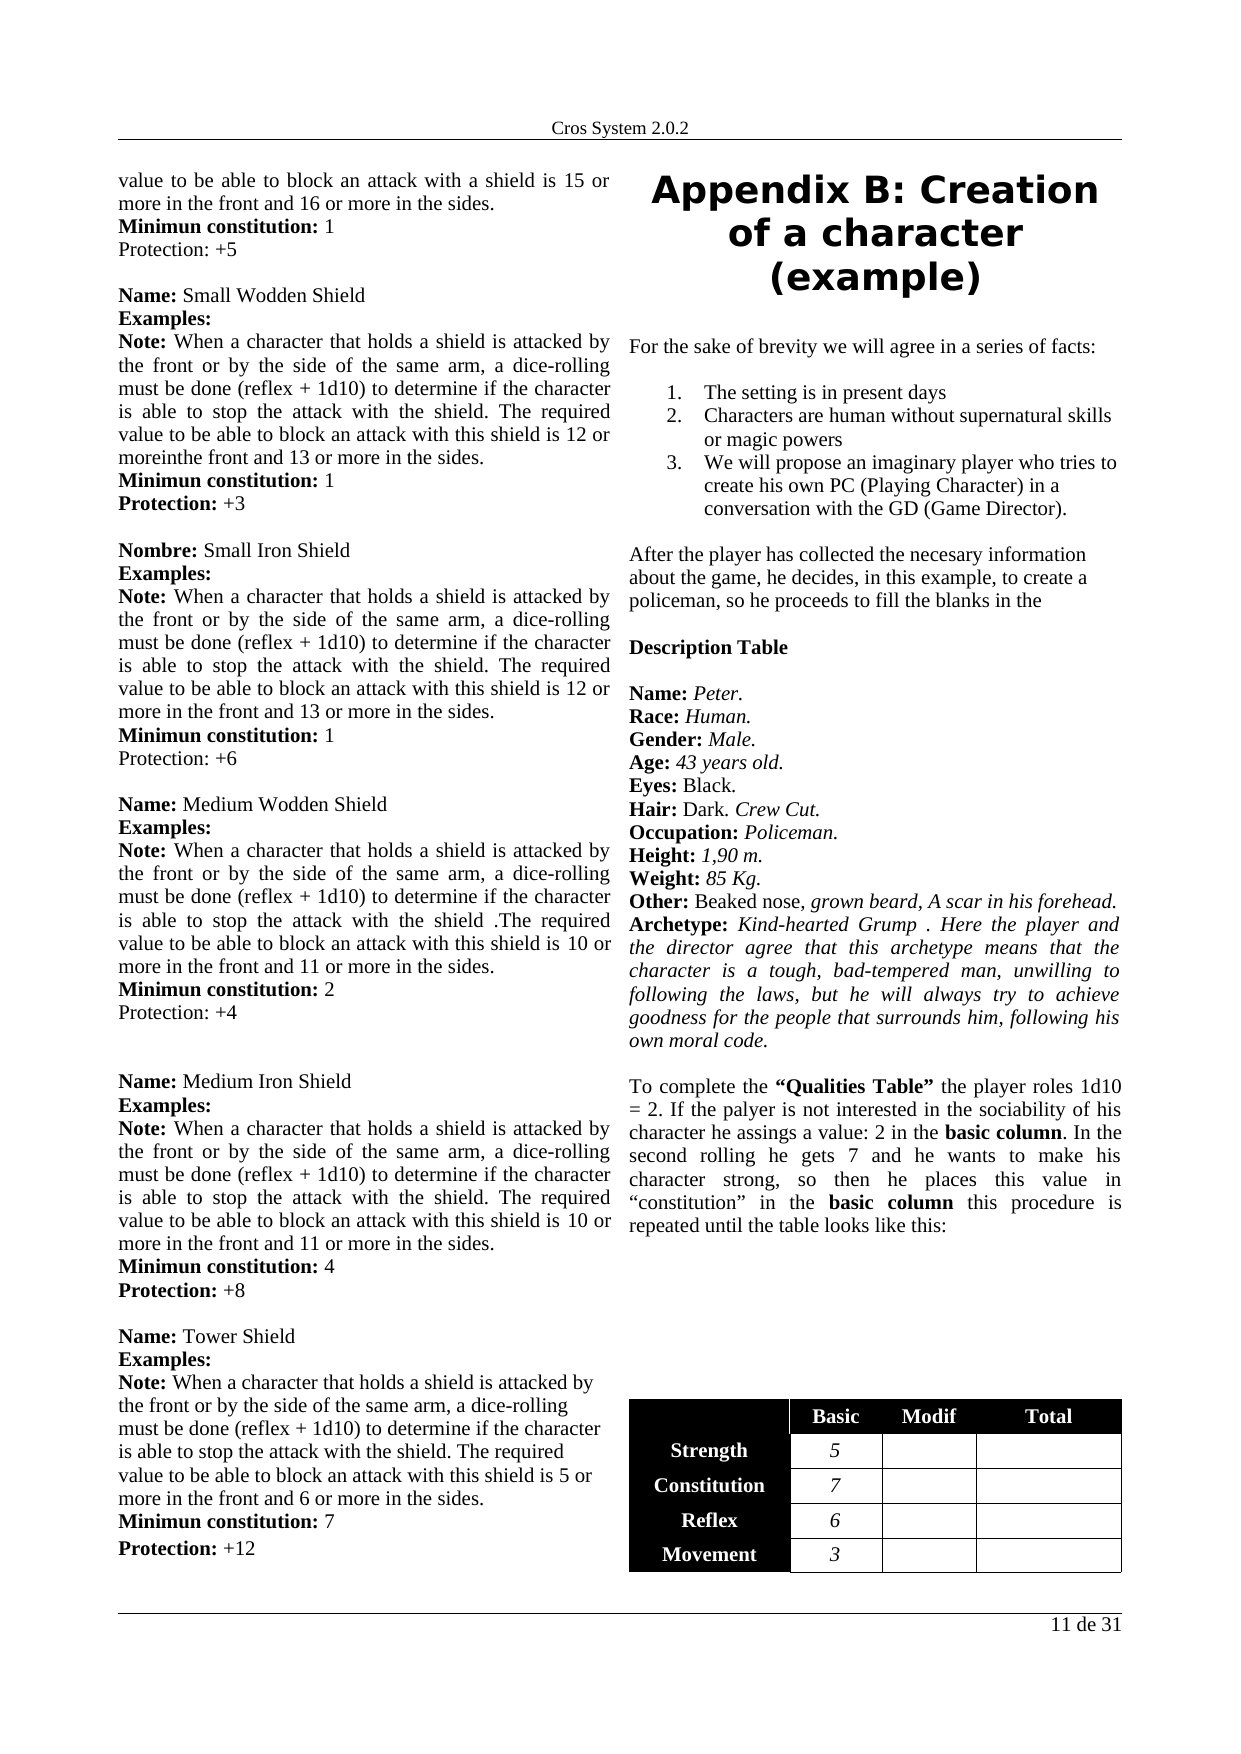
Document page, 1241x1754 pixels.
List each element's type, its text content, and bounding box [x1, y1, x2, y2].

text Protection: +4 [118, 1001, 611, 1024]
text Note: When a character that holds a shield is attacked by the front or by the side of the same arm, a dice-rolling must be done (reflex + 1d10) to determine if the character is able to stop the attack with the shield .The required value to be able to block an attack with this shield is 10 or more in the front and 11 or more in the sides. [118, 839, 611, 978]
text Protection: +8 [118, 1278, 611, 1302]
text For the sake of brevity we will agree in a series of facts: [629, 335, 1122, 358]
table_cell [883, 1434, 976, 1468]
text Protection: +6 [118, 747, 611, 770]
list We will propose an imaginary player who tries to create his own PC (Playing Character) in a conversation with the GD (Game Director). [666, 451, 1122, 520]
text Protection: +12﻿ [118, 1533, 611, 1561]
text Gender: Male. [629, 728, 1122, 751]
table_cell Reflex [630, 1503, 789, 1538]
text Note: When a character that holds a shield is attacked by the front or by the side of the same arm, a dice-rolling must be done (reflex + 1d10) to determine if the character is able to stop the attack with the shield. The required value to be able to block an attack with this shield is 12 or more in the front and 13 or more in the sides. [118, 585, 611, 723]
text Description Table [629, 636, 1122, 659]
list Characters are human without supernatural skills or magic powers [666, 404, 1122, 451]
list The setting is in present days [666, 381, 1122, 404]
text Note: When a character that holds a shield is attacked by the front or by the side of the same arm, a dice-rolling must be done (reflex + 1d10) to determine if the character is able to stop the attack with the shield. The required value to be able to block an attack with this shield is 5 or more in the front and 6 or more in the sides. [118, 1371, 611, 1510]
text Weight: 85 Kg. [629, 867, 1122, 890]
text Name: Small Wodden Shield [118, 284, 611, 307]
text Nombre: Small Iron Shield [118, 538, 611, 562]
table_cell [977, 1539, 1121, 1572]
text Name: Tower Shield [118, 1325, 611, 1348]
text Protection: +5 [118, 238, 611, 261]
text Examples: [118, 1348, 611, 1371]
text Examples: [118, 562, 611, 585]
text Note: When a character that holds a shield is attacked by the front or by the side of the same arm, a dice-rolling must be done (reflex + 1d10) to determine if the character is able to stop the attack with the shield. The required value to be able to block an attack with this shield is 10 or more in the front and 11 or more in the sides. [118, 1117, 611, 1255]
text Eyes: Black. [629, 774, 1122, 797]
table_cell [977, 1434, 1121, 1468]
text Name: Peter. [629, 682, 1122, 705]
table_cell 3 [791, 1539, 882, 1572]
text Age: 43 years old. [629, 751, 1122, 774]
text Protection: +3 [118, 492, 611, 515]
text After the player has collected the necesary information about the game, he decides, in this example, to create a policeman, so he proceeds to fill the blanks in the [629, 543, 1122, 612]
text Race: Human. [629, 705, 1122, 728]
text Minimun constitution: 1 [118, 469, 611, 492]
table_cell [883, 1504, 976, 1538]
subtitle Appendix B: Creation of a character (example) [629, 168, 1122, 299]
table_header Basic [791, 1400, 882, 1433]
table_cell [883, 1539, 976, 1572]
text value to be able to block an attack with a shield is 15 or more in the front and 16 or more in the sides. [118, 168, 611, 215]
text Name: Medium Wodden Shield [118, 793, 611, 816]
text Archetype: Kind-hearted Grump . Here the player and the director agree that this archetype means that the character is a tough, bad-tempered man, unwilling to following the laws, but he will always try to achieve goodness for the people that surrounds him, following his own moral code. [629, 913, 1122, 1052]
text Minimun constitution: 1 [118, 215, 611, 238]
table_cell Constitution [630, 1468, 789, 1503]
text Other: Beaked nose, grown beard, A scar in his forehead. [629, 890, 1122, 913]
text Occupation: Policeman. [629, 821, 1122, 844]
text Hair: Dark. Crew Cut. [629, 797, 1122, 821]
text Minimun constitution: 7 [118, 1510, 611, 1533]
text Minimun constitution: 2 [118, 978, 611, 1001]
table_cell [977, 1504, 1121, 1538]
table_cell 5 [791, 1434, 882, 1468]
table_cell Strength [630, 1435, 789, 1468]
table_header Modif [883, 1400, 976, 1433]
table_cell 6 [791, 1504, 882, 1538]
text To complete the “Qualities Table” the player roles 1d10 = 2. If the palyer is not interested in the sociability of his character he assings a value: 2 in the basic column. In the second rolling he gets 7 and he wants to make his character strong, so then he places this value in “constitution” in the basic column this procedure is repeated until the table looks like this: [629, 1075, 1122, 1237]
text Name: Medium Iron Shield [118, 1070, 611, 1093]
table_cell [977, 1469, 1121, 1503]
text Minimun constitution: 4 [118, 1255, 611, 1278]
text Examples: [118, 1093, 611, 1117]
table_header Total [977, 1400, 1121, 1433]
text Note: When a character that holds a shield is attacked by the front or by the side of the same arm, a dice-rolling must be done (reflex + 1d10) to determine if the character is able to stop the attack with the shield. The required value to be able to block an attack with this shield is 12 or moreinthe front and 13 or more in the sides. [118, 330, 611, 469]
table_cell 7 [791, 1469, 882, 1503]
text Examples: [118, 307, 611, 330]
text Minimun constitution: 1 [118, 723, 611, 747]
text Examples: [118, 816, 611, 839]
table_header [630, 1400, 789, 1433]
table_cell [883, 1469, 976, 1503]
text Height: 1,90 m. [629, 844, 1122, 867]
table_cell Movement [630, 1538, 789, 1572]
